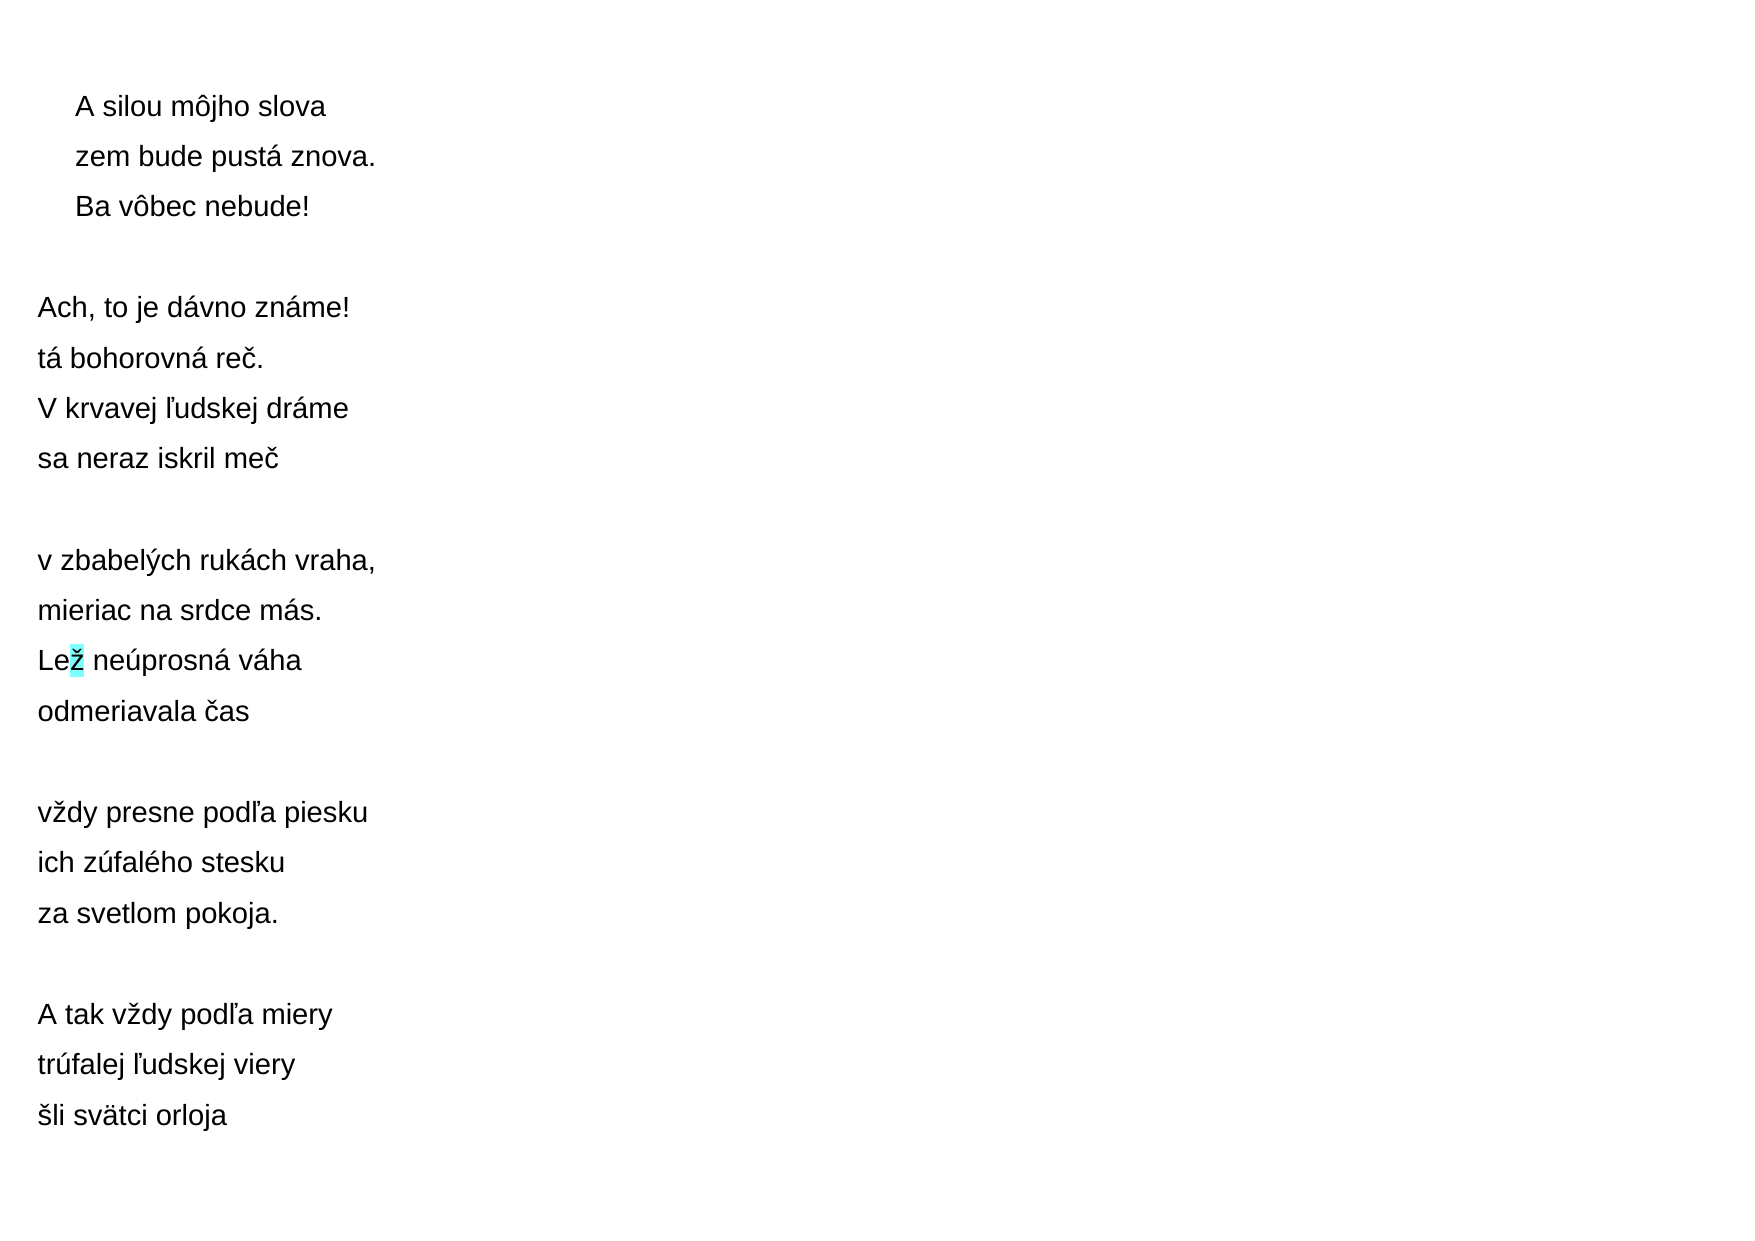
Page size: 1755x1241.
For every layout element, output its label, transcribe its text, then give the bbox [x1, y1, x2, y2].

text ich zúfalého stesku [37, 845, 1148, 879]
text mieriac na srdce más. [37, 593, 1148, 627]
text tá bohorovná reč. [37, 341, 1148, 374]
text trúfalej ľudskej viery [37, 1047, 1148, 1081]
text odmeriavala čas [37, 694, 1148, 727]
text vždy presne podľa piesku [37, 795, 1148, 829]
text Lež neúprosná váha [37, 643, 1148, 677]
text v zbabelých rukách vraha, [37, 543, 1148, 576]
text Ach, to je dávno známe! [37, 291, 1148, 324]
text sa neraz iskril meč [37, 441, 1148, 475]
text A tak vždy podľa miery [37, 997, 1148, 1031]
text Ba vôbec nebude! [37, 189, 1148, 223]
text V krvavej ľudskej dráme [37, 391, 1148, 425]
text A silou môjho slova [37, 88, 1148, 122]
text za svetlom pokoja. [37, 896, 1148, 929]
text zem bude pustá znova. [37, 139, 1148, 172]
text šli svätci orloja [37, 1098, 1148, 1131]
